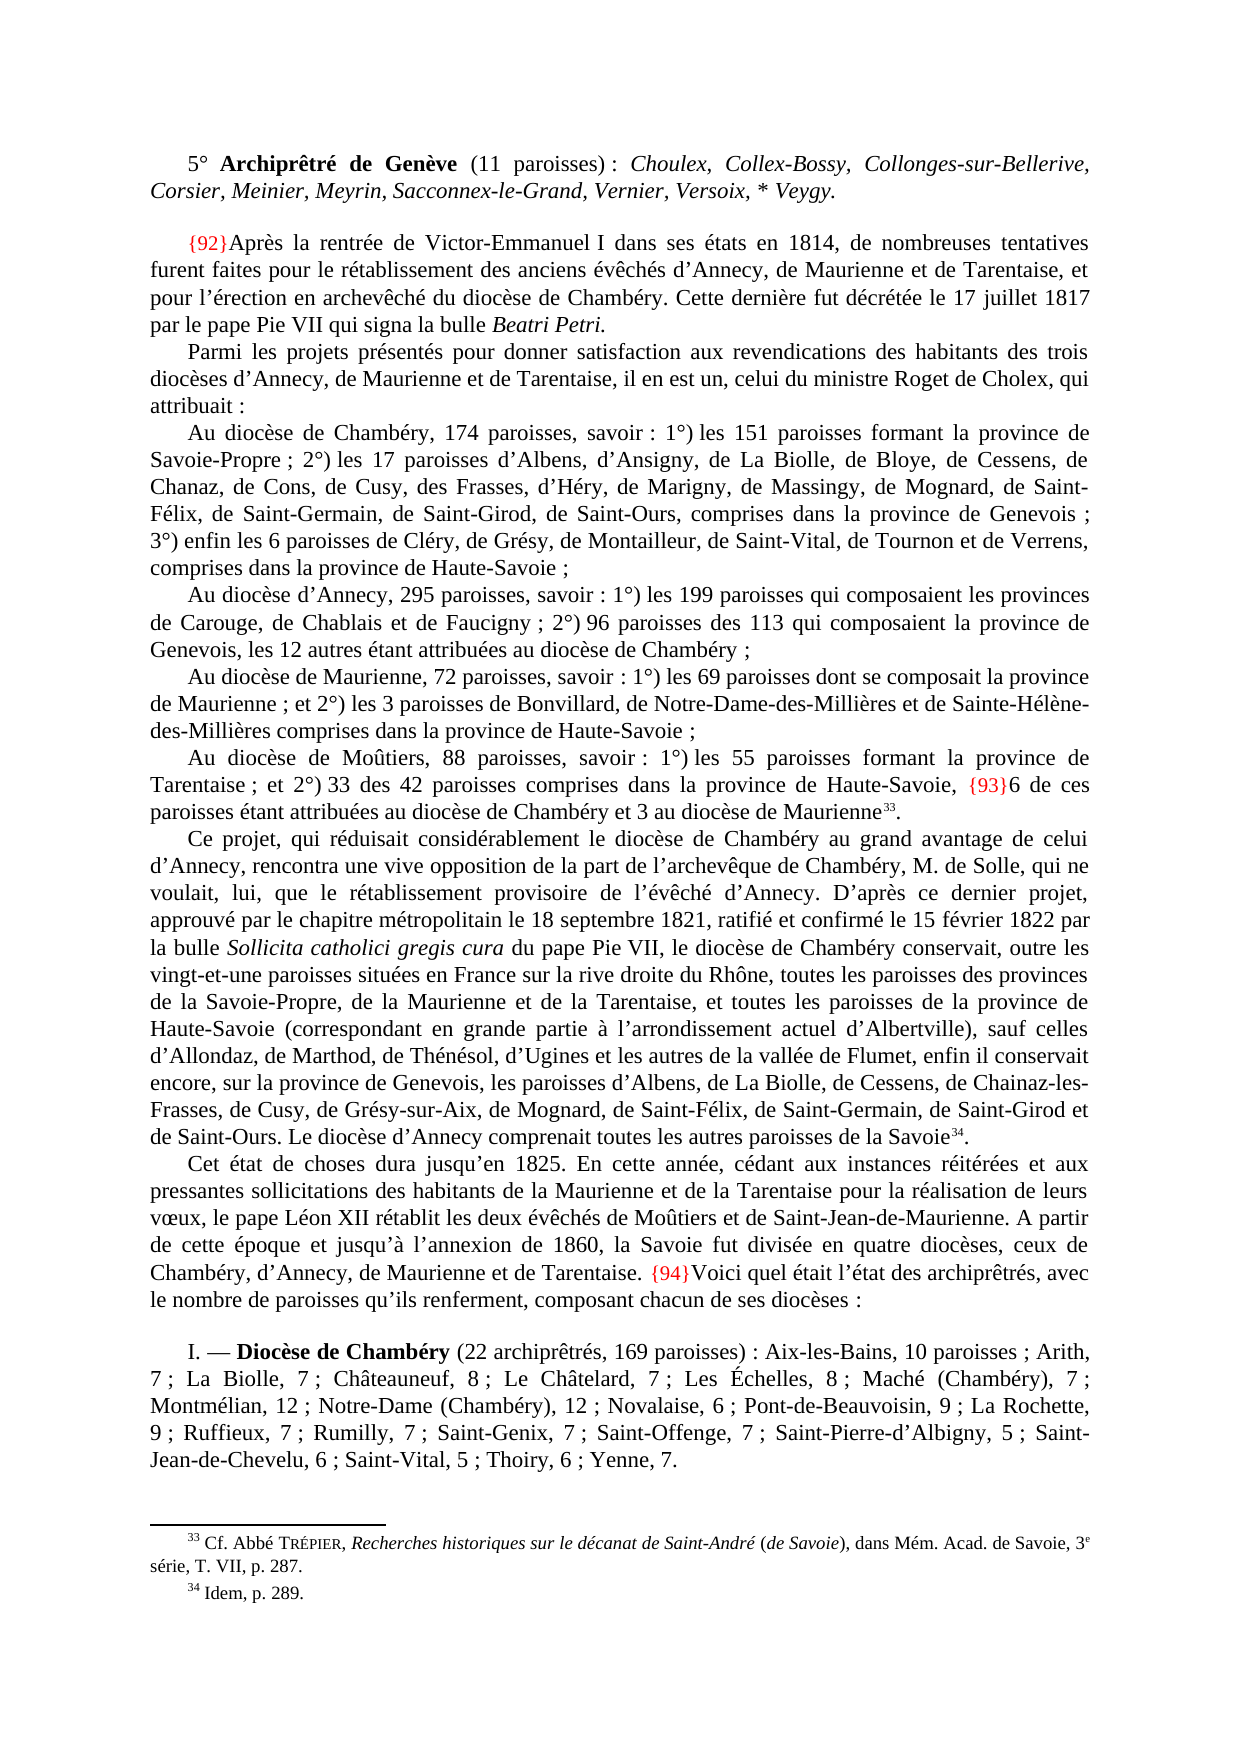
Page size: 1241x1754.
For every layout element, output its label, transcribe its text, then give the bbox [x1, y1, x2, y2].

text Parmi les projets présentés pour donner satisfaction aux revendications des habitants des trois diocèses d’Annecy, de Maurienne et de Tarentaise, il en est un, celui du ministre Roget de Cholex, qui attribuait : [150, 337, 1090, 419]
text Au diocèse de Moûtiers, 88 paroisses, savoir : 1°) les 55 paroisses formant la province de Tarentaise ; et 2°) 33 des 42 paroisses comprises dans la province de Haute-Savoie, {93}6 de ces paroisses étant attribuées au diocèse de Chambéry et 3 au diocèse de Maurienne. [150, 744, 1090, 825]
text {92}Après la rentrée de Victor-Emmanuel I dans ses états en 1814, de nombreuses tentatives furent faites pour le rétablissement des anciens évêchés d’Annecy, de Maurienne et de Tarentaise, et pour l’érection en archevêché du diocèse de Chambéry. Cette dernière fut décrétée le 17 juillet 1817 par le pape Pie VII qui signa la bulle Beatri Petri. [150, 229, 1090, 337]
text I. — Diocèse de Chambéry (22 archiprêtrés, 169 paroisses) : Aix-les-Bains, 10 paroisses ; Arith, 7 ; La Biolle, 7 ; Châteauneuf, 8 ; Le Châtelard, 7 ; Les Échelles, 8 ; Maché (Chambéry), 7 ; Montmélian, 12 ; Notre-Dame (Chambéry), 12 ; Novalaise, 6 ; Pont-de-Beauvoisin, 9 ; La Rochette, 9 ; Ruffieux, 7 ; Rumilly, 7 ; Saint-Genix, 7 ; Saint-Offenge, 7 ; Saint-Pierre-d’Albigny, 5 ; Saint-Jean-de-Chevelu, 6 ; Saint-Vital, 5 ; Thoiry, 6 ; Yenne, 7. [150, 1337, 1090, 1473]
text 5° Archiprêtré de Genève (11 paroisses) : Choulex, Collex-Bossy, Collonges-sur-Bellerive, Corsier, Meinier, Meyrin, Sacconnex-le-Grand, Vernier, Versoix, * Veygy. [150, 150, 1090, 204]
text Cf. Abbé Trépier, Recherches historiques sur le décanat de Saint-André (de Savoie), dans Mém. Acad. de Savoie, 3e série, T. VII, p. 287. [150, 1531, 1090, 1577]
text Au diocèse de Maurienne, 72 paroisses, savoir : 1°) les 69 paroisses dont se composait la province de Maurienne ; et 2°) les 3 paroisses de Bonvillard, de Notre-Dame-des-Millières et de Sainte-Hélène-des-Millières comprises dans la province de Haute-Savoie ; [150, 662, 1090, 744]
text Ce projet, qui réduisait considérablement le diocèse de Chambéry au grand avantage de celui d’Annecy, rencontra une vive opposition de la part de l’archevêque de Chambéry, M. de Solle, qui ne voulait, lui, que le rétablissement provisoire de l’évêché d’Annecy. D’après ce dernier projet, approuvé par le chapitre métropolitain le 18 septembre 1821, ratifié et confirmé le 15 février 1822 par la bulle Sollicita catholici gregis cura du pape Pie VII, le diocèse de Chambéry conservait, outre les vingt-et-une paroisses situées en France sur la rive droite du Rhône, toutes les paroisses des provinces de la Savoie-Propre, de la Maurienne et de la Tarentaise, et toutes les paroisses de la province de Haute-Savoie (correspondant en grande partie à l’arrondissement actuel d’Albertville), sauf celles d’Allondaz, de Marthod, de Thénésol, d’Ugines et les autres de la vallée de Flumet, enfin il conservait encore, sur la province de Genevois, les paroisses d’Albens, de La Biolle, de Cessens, de Chainaz-les-Frasses, de Cusy, de Grésy-sur-Aix, de Mognard, de Saint-Félix, de Saint-Germain, de Saint-Girod et de Saint-Ours. Le diocèse d’Annecy comprenait toutes les autres paroisses de la Savoie. [150, 825, 1090, 1150]
text Au diocèse de Chambéry, 174 paroisses, savoir : 1°) les 151 paroisses formant la province de Savoie-Propre ; 2°) les 17 paroisses d’Albens, d’Ansigny, de La Biolle, de Bloye, de Cessens, de Chanaz, de Cons, de Cusy, des Frasses, d’Héry, de Marigny, de Massingy, de Mognard, de Saint-Félix, de Saint-Germain, de Saint-Girod, de Saint-Ours, comprises dans la province de Genevois ; 3°) enfin les 6 paroisses de Cléry, de Grésy, de Montailleur, de Saint-Vital, de Tournon et de Verrens, comprises dans la province de Haute-Savoie ; [150, 419, 1090, 581]
text Au diocèse d’Annecy, 295 paroisses, savoir : 1°) les 199 paroisses qui composaient les provinces de Carouge, de Chablais et de Faucigny ; 2°) 96 paroisses des 113 qui composaient la province de Genevois, les 12 autres étant attribuées au diocèse de Chambéry ; [150, 581, 1090, 662]
text Cet état de choses dura jusqu’en 1825. En cette année, cédant aux instances réitérées et aux pressantes sollicitations des habitants de la Maurienne et de la Tarentaise pour la réalisation de leurs vœux, le pape Léon XII rétablit les deux évêchés de Moûtiers et de Saint-Jean-de-Maurienne. A partir de cette époque et jusqu’à l’annexion de 1860, la Savoie fut divisée en quatre diocèses, ceux de Chambéry, d’Annecy, de Maurienne et de Tarentaise. {94}Voici quel était l’état des archiprêtrés, avec le nombre de paroisses qu’ils renferment, composant chacun de ses diocèses : [150, 1150, 1090, 1312]
text Idem, p. 289. [150, 1581, 1090, 1604]
